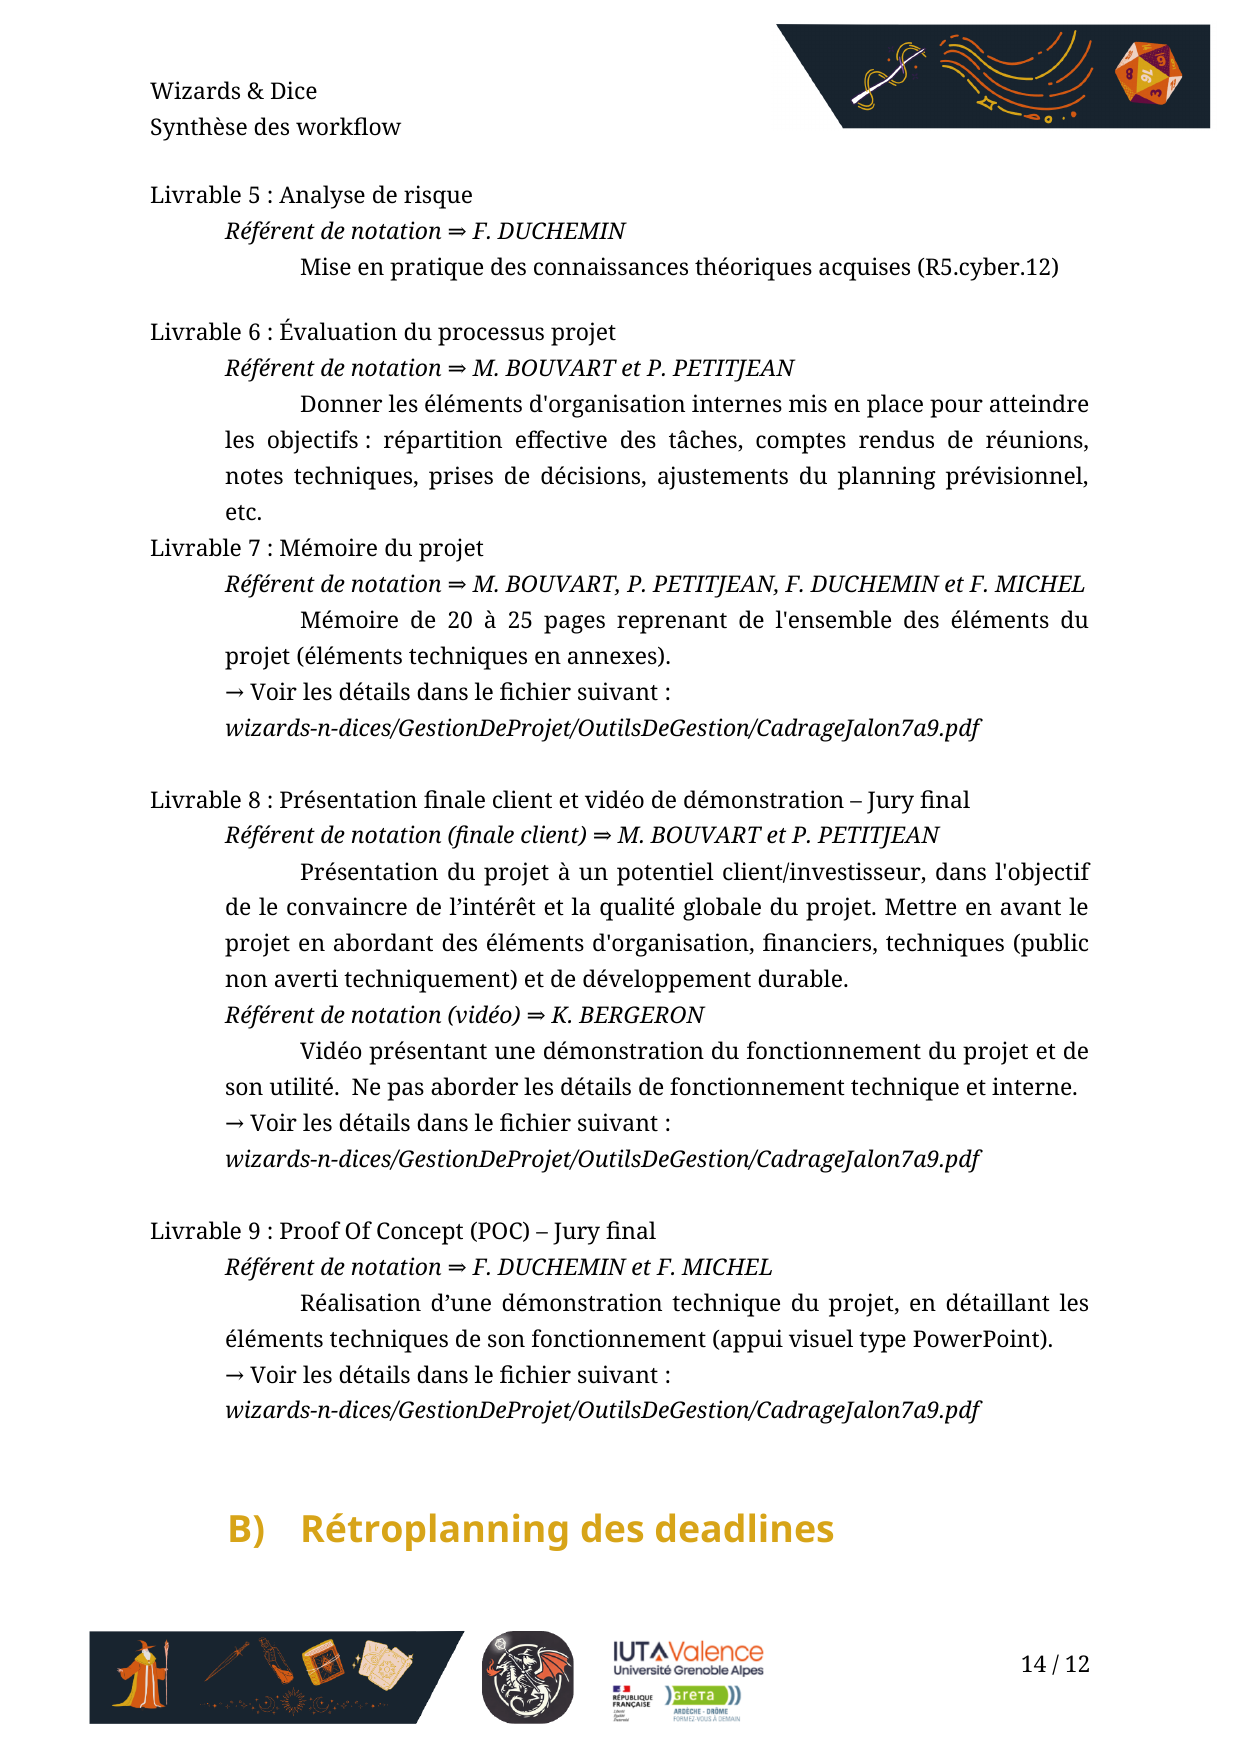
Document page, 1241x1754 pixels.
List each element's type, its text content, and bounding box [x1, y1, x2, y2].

picture [771, 21, 1218, 131]
subtitle Rétroplanning des deadlines [227, 1502, 1090, 1553]
picture [81, 1620, 788, 1733]
text Référent de notation ⇒ F. DUCHEMIN [225, 215, 1090, 246]
text Livrable 6 : Évaluation du processus projet [150, 316, 1090, 348]
text Livrable 8 : Présentation finale client et vidéo de démonstration – Jury final [150, 783, 1090, 815]
text Présentation du projet à un potentiel client/investisseur, dans l'objectif de le convaincre de l’intérêt et la qualité globale du projet. Mettre en avant le projet en abordant des éléments d'organisation, financiers, techniques (public non averti techniquement) et de développement durable. [225, 855, 1090, 994]
text Livrable 9 : Proof Of Concept (POC) – Jury final [150, 1215, 1090, 1246]
text Mémoire de 20 à 25 pages reprenant de l'ensemble des éléments du projet (éléments techniques en annexes). [225, 604, 1090, 671]
text Vidéo présentant une démonstration du fonctionnement du projet et de son utilité. Ne pas aborder les détails de fonctionnement technique et interne. [225, 1035, 1090, 1102]
text Mise en pratique des connaissances théoriques acquises (R5.cyber.12) [225, 251, 1090, 282]
text wizards-n-dices/GestionDeProjet/OutilsDeGestion/CadrageJalon7a9.pdf [225, 712, 1090, 743]
text wizards-n-dices/GestionDeProjet/OutilsDeGestion/CadrageJalon7a9.pdf [225, 1394, 1090, 1426]
text Référent de notation ⇒ M. BOUVART et P. PETITJEAN [225, 352, 1090, 383]
text Réalisation d’une démonstration technique du projet, en détaillant les éléments techniques de son fonctionnement (appui visuel type PowerPoint). [225, 1287, 1090, 1354]
text Référent de notation (finale client) ⇒ M. BOUVART et P. PETITJEAN [225, 819, 1090, 851]
text Référent de notation (vidéo) ⇒ K. BERGERON [225, 999, 1090, 1030]
text wizards-n-dices/GestionDeProjet/OutilsDeGestion/CadrageJalon7a9.pdf [225, 1143, 1090, 1174]
text → Voir les détails dans le fichier suivant : [225, 1107, 1090, 1138]
text → Voir les détails dans le fichier suivant : [225, 1358, 1090, 1390]
text Référent de notation ⇒ M. BOUVART, P. PETITJEAN, F. DUCHEMIN et F. MICHEL [225, 568, 1090, 599]
text Référent de notation ⇒ F. DUCHEMIN et F. MICHEL [225, 1251, 1090, 1282]
text Donner les éléments d'organisation internes mis en place pour atteindre les objectifs : répartition effective des tâches, comptes rendus de réunions, notes techniques, prises de décisions, ajustements du planning prévisionnel, etc. [225, 388, 1090, 527]
text Livrable 5 : Analyse de risque [150, 179, 1090, 211]
text → Voir les détails dans le fichier suivant : [225, 676, 1090, 707]
text Livrable 7 : Mémoire du projet [150, 532, 1090, 563]
